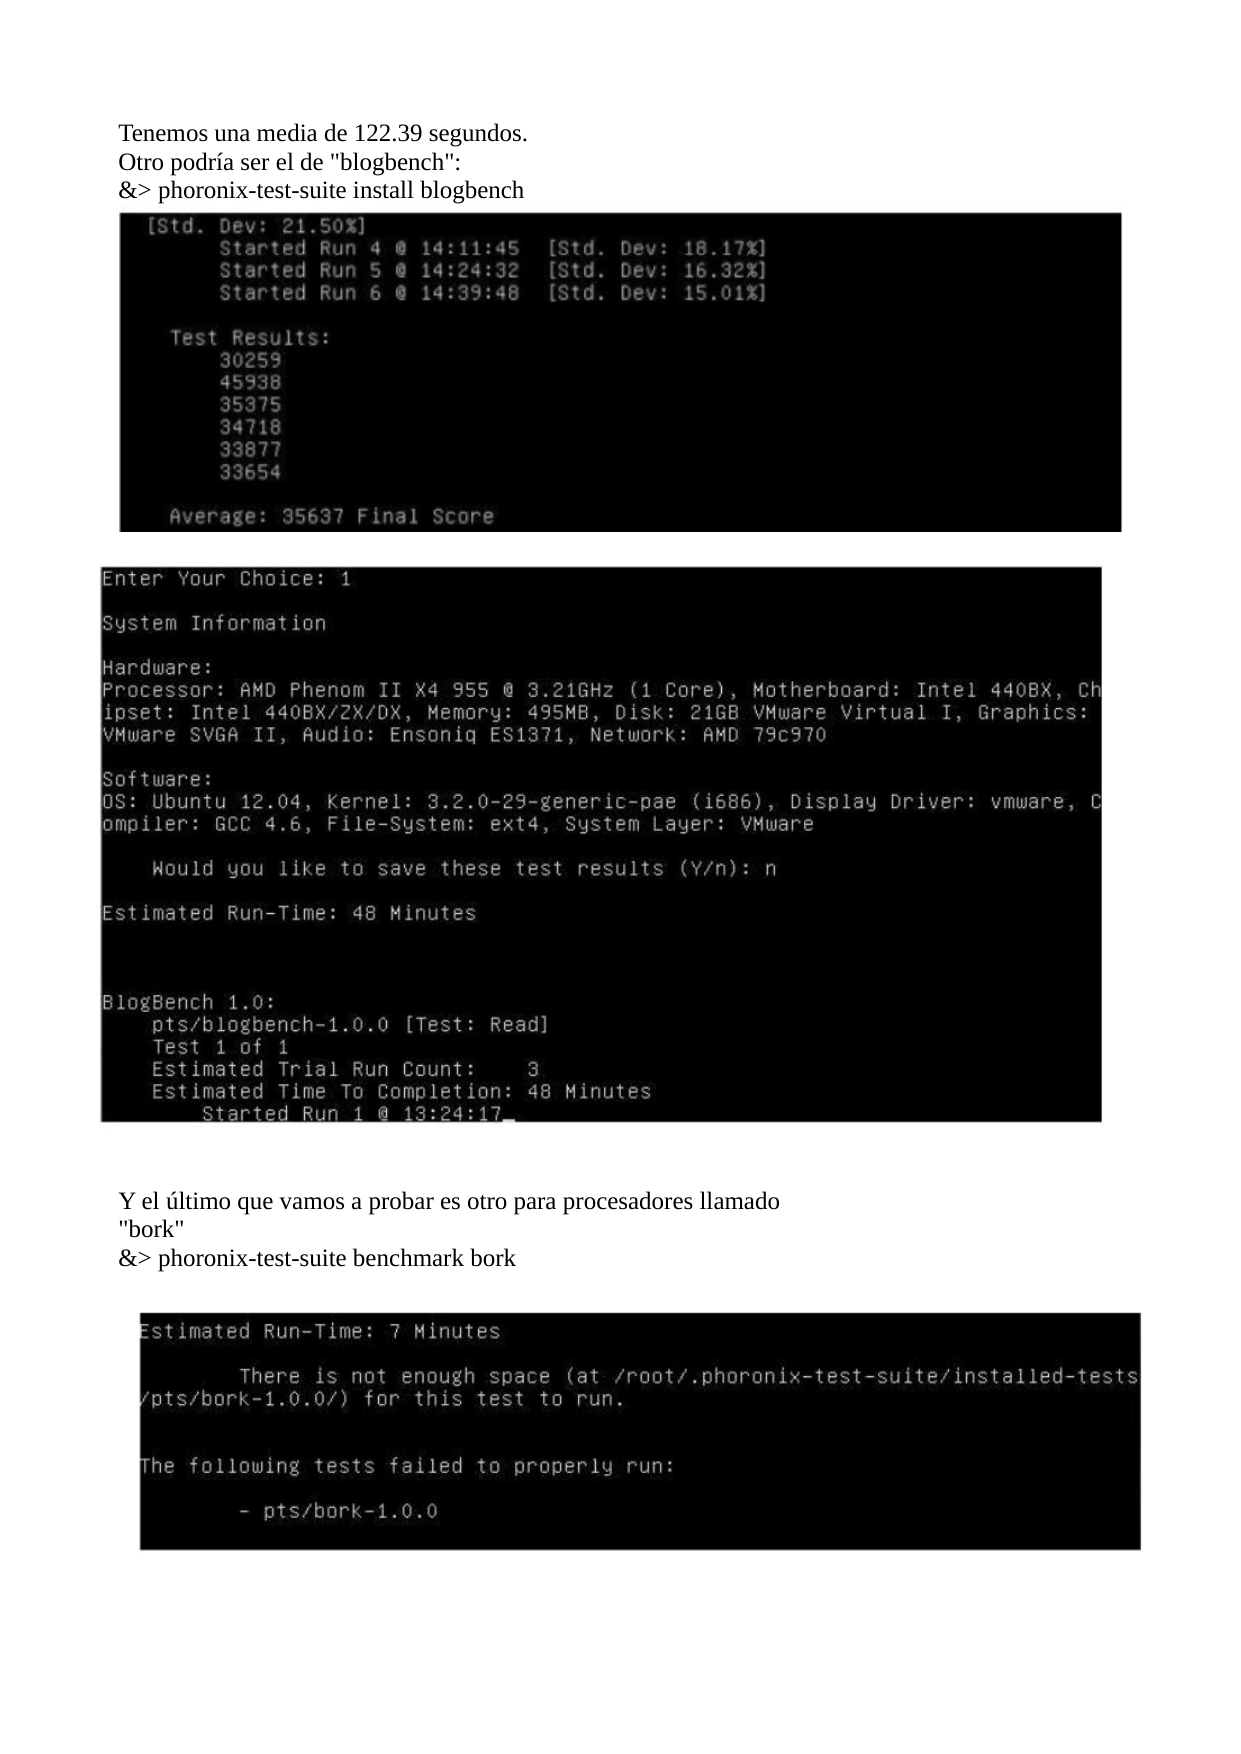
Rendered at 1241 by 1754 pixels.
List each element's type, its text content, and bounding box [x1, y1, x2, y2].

picture [137, 1312, 1142, 1553]
text &> phoronix-test-suite install blogbench [118, 176, 1122, 204]
text Y el último que vamos a probar es otro para procesadores llamado [118, 1186, 1122, 1214]
text &> phoronix-test-suite benchmark bork [118, 1243, 1122, 1272]
text "bork" [118, 1214, 1122, 1243]
text Otro podría ser el de "blogbench": [118, 147, 1122, 176]
picture [98, 562, 1103, 1129]
text Tenemos una media de 122.39 segundos. [118, 118, 1122, 147]
picture [118, 204, 1123, 539]
